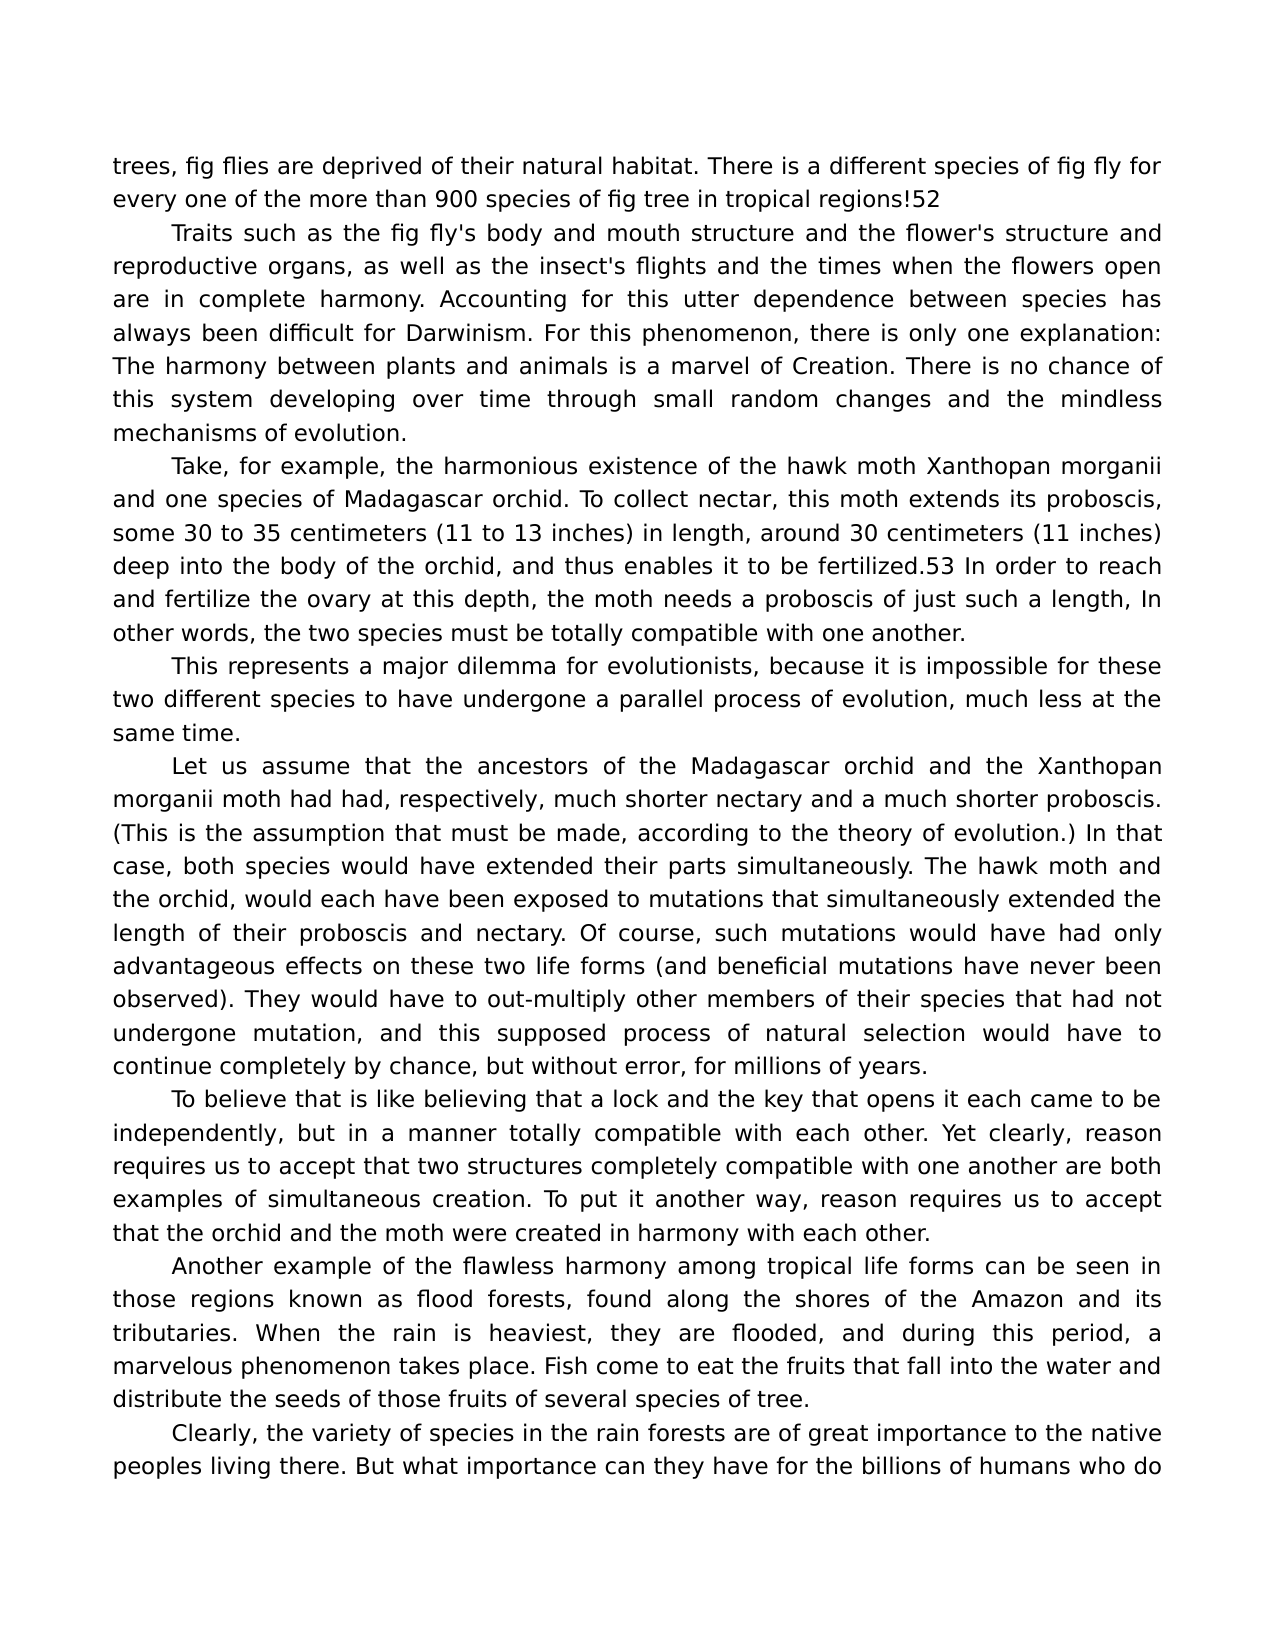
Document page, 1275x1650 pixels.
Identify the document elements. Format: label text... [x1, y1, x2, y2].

text To believe that is like believing that a lock and the key that opens it each came to be independently, but in a manner totally compatible with each other. Yet clearly, reason requires us to accept that two structures completely compatible with one another are both examples of simultaneous creation. To put it another way, reason requires us to accept that the orchid and the moth were created in harmony with each other. [112, 1081, 1163, 1248]
text Traits such as the fig fly's body and mouth structure and the flower's structure and reproductive organs, as well as the insect's flights and the times when the flowers open are in complete harmony. Accounting for this utter dependence between species has always been difficult for Darwinism. For this phenomenon, there is only one explanation: The harmony between plants and animals is a marvel of Creation. There is no chance of this system developing over time through small random changes and the mindless mechanisms of evolution. [112, 214, 1163, 448]
text trees, fig flies are deprived of their natural habitat. There is a different species of fig fly for every one of the more than 900 species of fig tree in tropical regions!52 [112, 148, 1163, 214]
text This represents a major dilemma for evolutionists, because it is impossible for these two different species to have undergone a parallel process of evolution, much less at the same time. [112, 648, 1163, 748]
text Clearly, the variety of species in the rain forests are of great importance to the native peoples living there. But what importance can they have for the billions of humans who do [112, 1414, 1163, 1481]
text Let us assume that the ancestors of the Madagascar orchid and the Xanthopan morganii moth had had, respectively, much shorter nectary and a much shorter proboscis. (This is the assumption that must be made, according to the theory of evolution.) In that case, both species would have extended their parts simultaneously. The hawk moth and the orchid, would each have been exposed to mutations that simultaneously extended the length of their proboscis and nectary. Of course, such mutations would have had only advantageous effects on these two life forms (and beneficial mutations have never been observed). They would have to out-multiply other members of their species that had not undergone mutation, and this supposed process of natural selection would have to continue completely by chance, but without error, for millions of years. [112, 748, 1163, 1081]
text Take, for example, the harmonious existence of the hawk moth Xanthopan morganii and one species of Madagascar orchid. To collect nectar, this moth extends its proboscis, some 30 to 35 centimeters (11 to 13 inches) in length, around 30 centimeters (11 inches) deep into the body of the orchid, and thus enables it to be fertilized.53 In order to reach and fertilize the ovary at this depth, the moth needs a proboscis of just such a length, In other words, the two species must be totally compatible with one another. [112, 448, 1163, 648]
text Another example of the flawless harmony among tropical life forms can be seen in those regions known as flood forests, found along the shores of the Amazon and its tributaries. When the rain is heaviest, they are flooded, and during this period, a marvelous phenomenon takes place. Fish come to eat the fruits that fall into the water and distribute the seeds of those fruits of several species of tree. [112, 1248, 1163, 1414]
